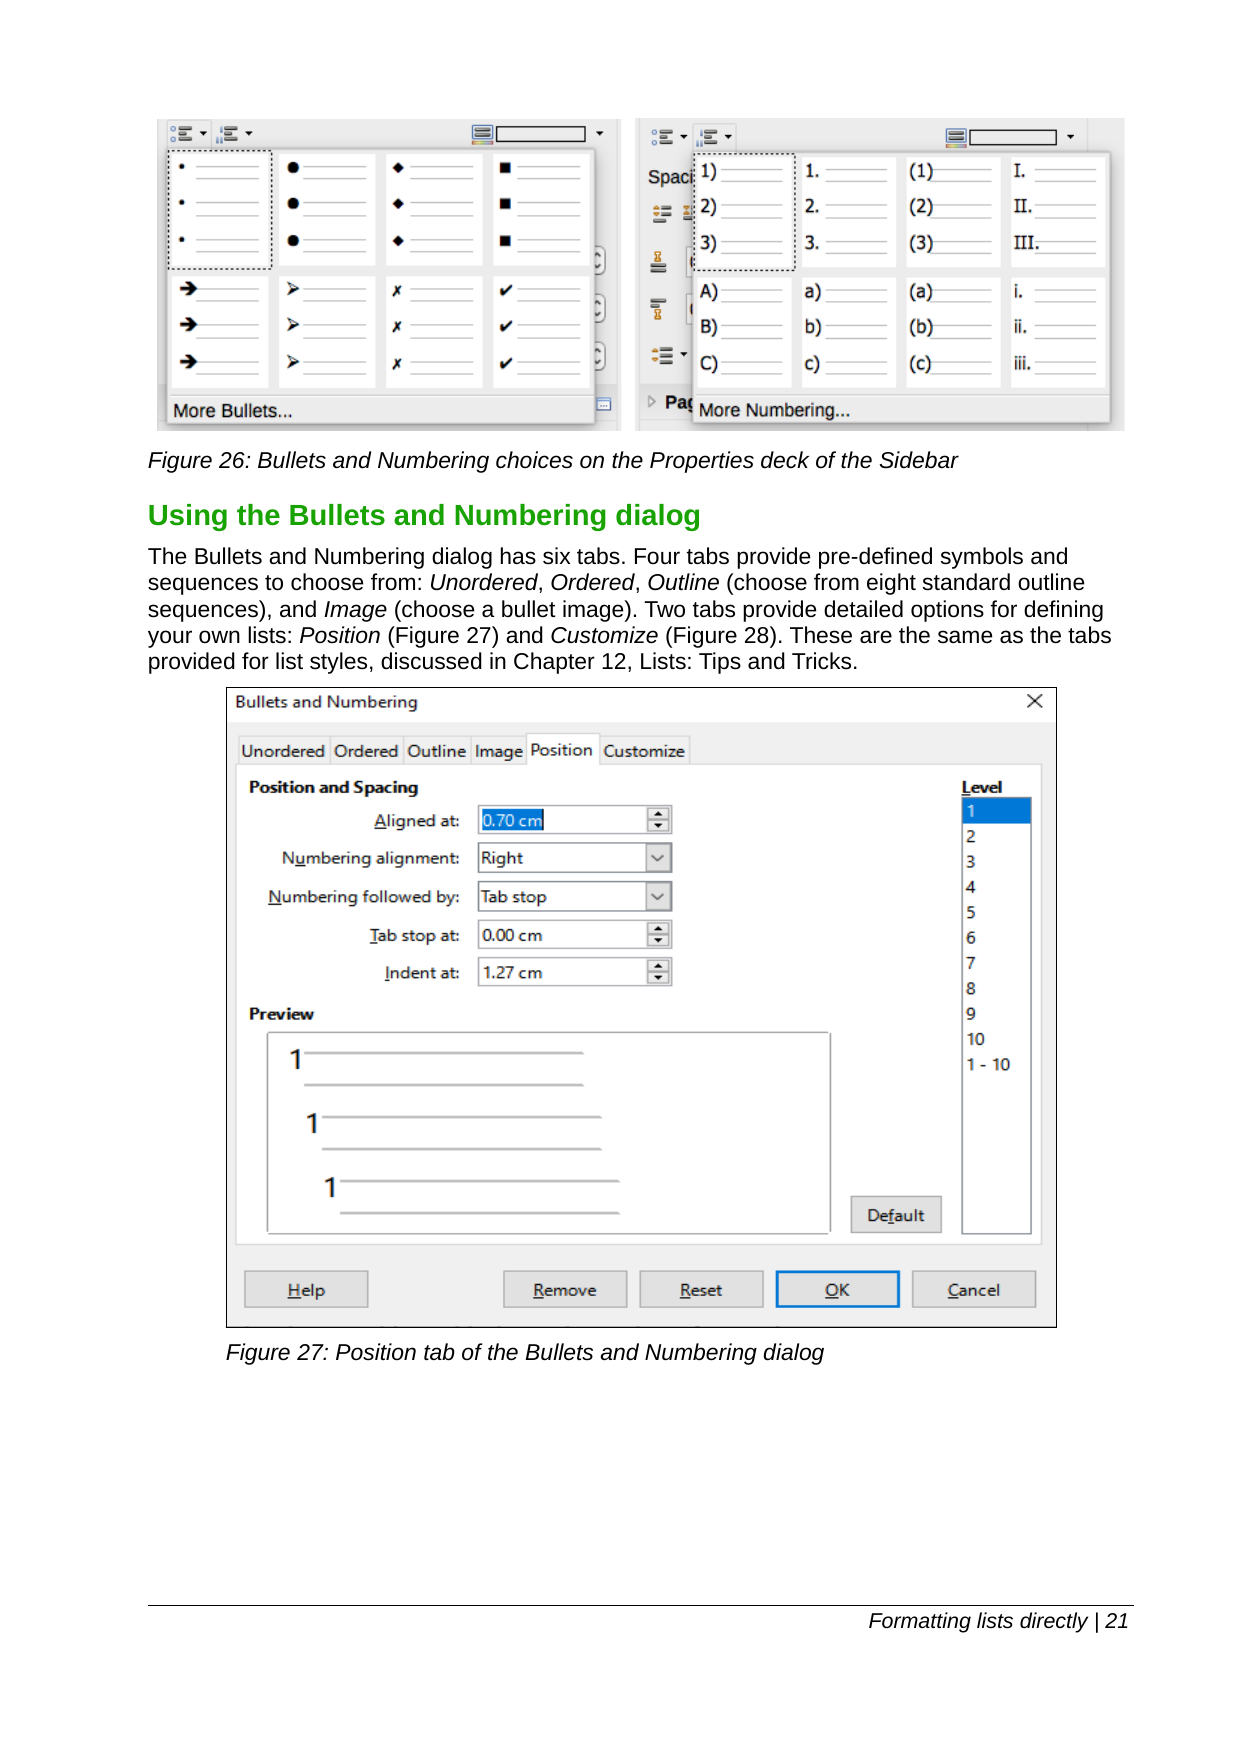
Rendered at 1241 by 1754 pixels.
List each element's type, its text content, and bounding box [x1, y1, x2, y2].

picture [157, 119, 622, 431]
text Figure 27: Position tab of the Bullets and Numbering dialog [226, 1339, 1056, 1366]
text The Bullets and Numbering dialog has six tabs. Four tabs provide pre-defined symbols and sequences to choose from: Unordered, Ordered, Outline (choose from eight standard outline sequences), and Image (choose a bullet image). Two tabs provide detailed options for defining your own lists: Position (Figure 27) and Customize (Figure 28). These are the same as the tabs provided for list styles, discussed in Chapter 12, Lists: Tips and Tricks. [148, 543, 1134, 674]
picture [635, 118, 1125, 431]
text Figure 26: Bullets and Numbering choices on the Properties deck of the Sidebar [148, 447, 1134, 474]
picture [227, 688, 1056, 1327]
subtitle Using the Bullets and Numbering dialog [148, 497, 1134, 531]
